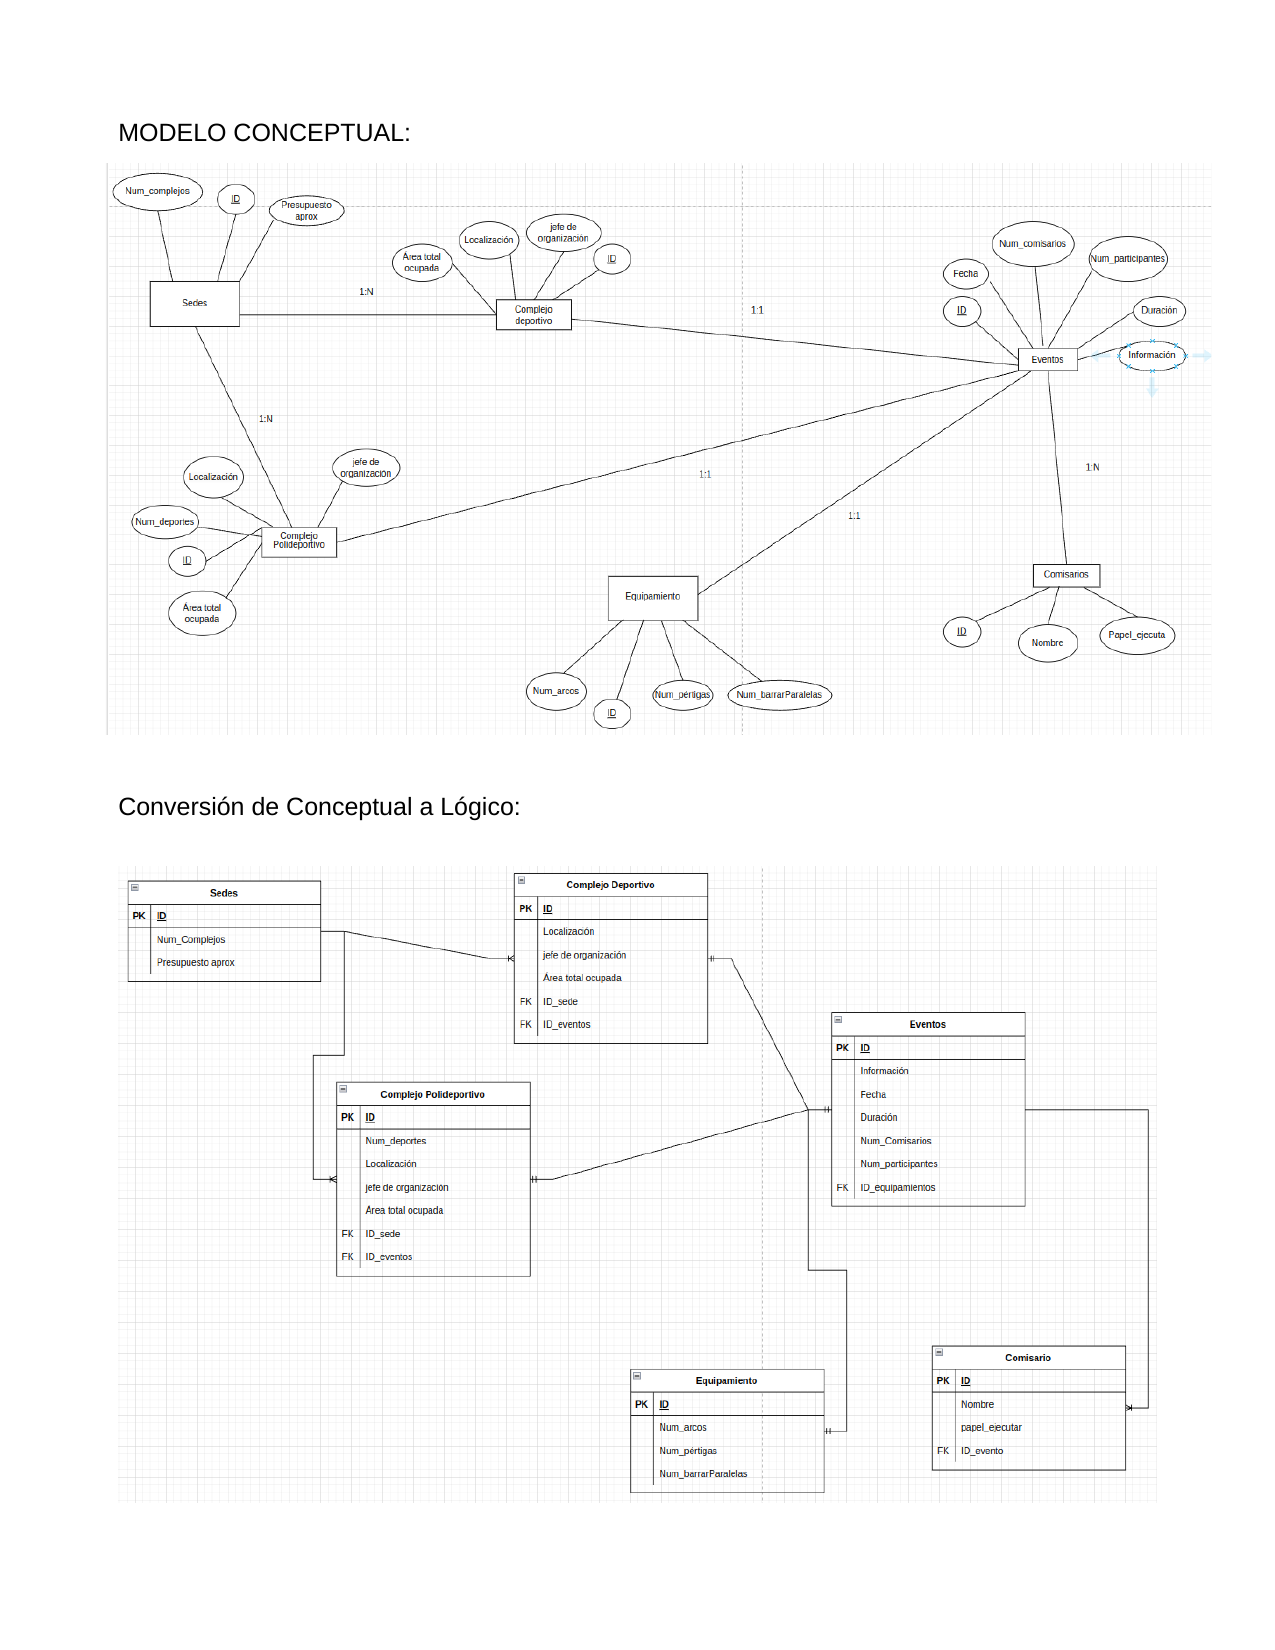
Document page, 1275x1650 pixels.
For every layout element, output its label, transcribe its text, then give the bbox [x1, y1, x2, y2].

text Conversión de Conceptual a Lógico: [118, 792, 1157, 821]
text MODELO CONCEPTUAL: [118, 118, 1157, 147]
picture [105, 163, 1212, 735]
picture [118, 866, 1157, 1503]
